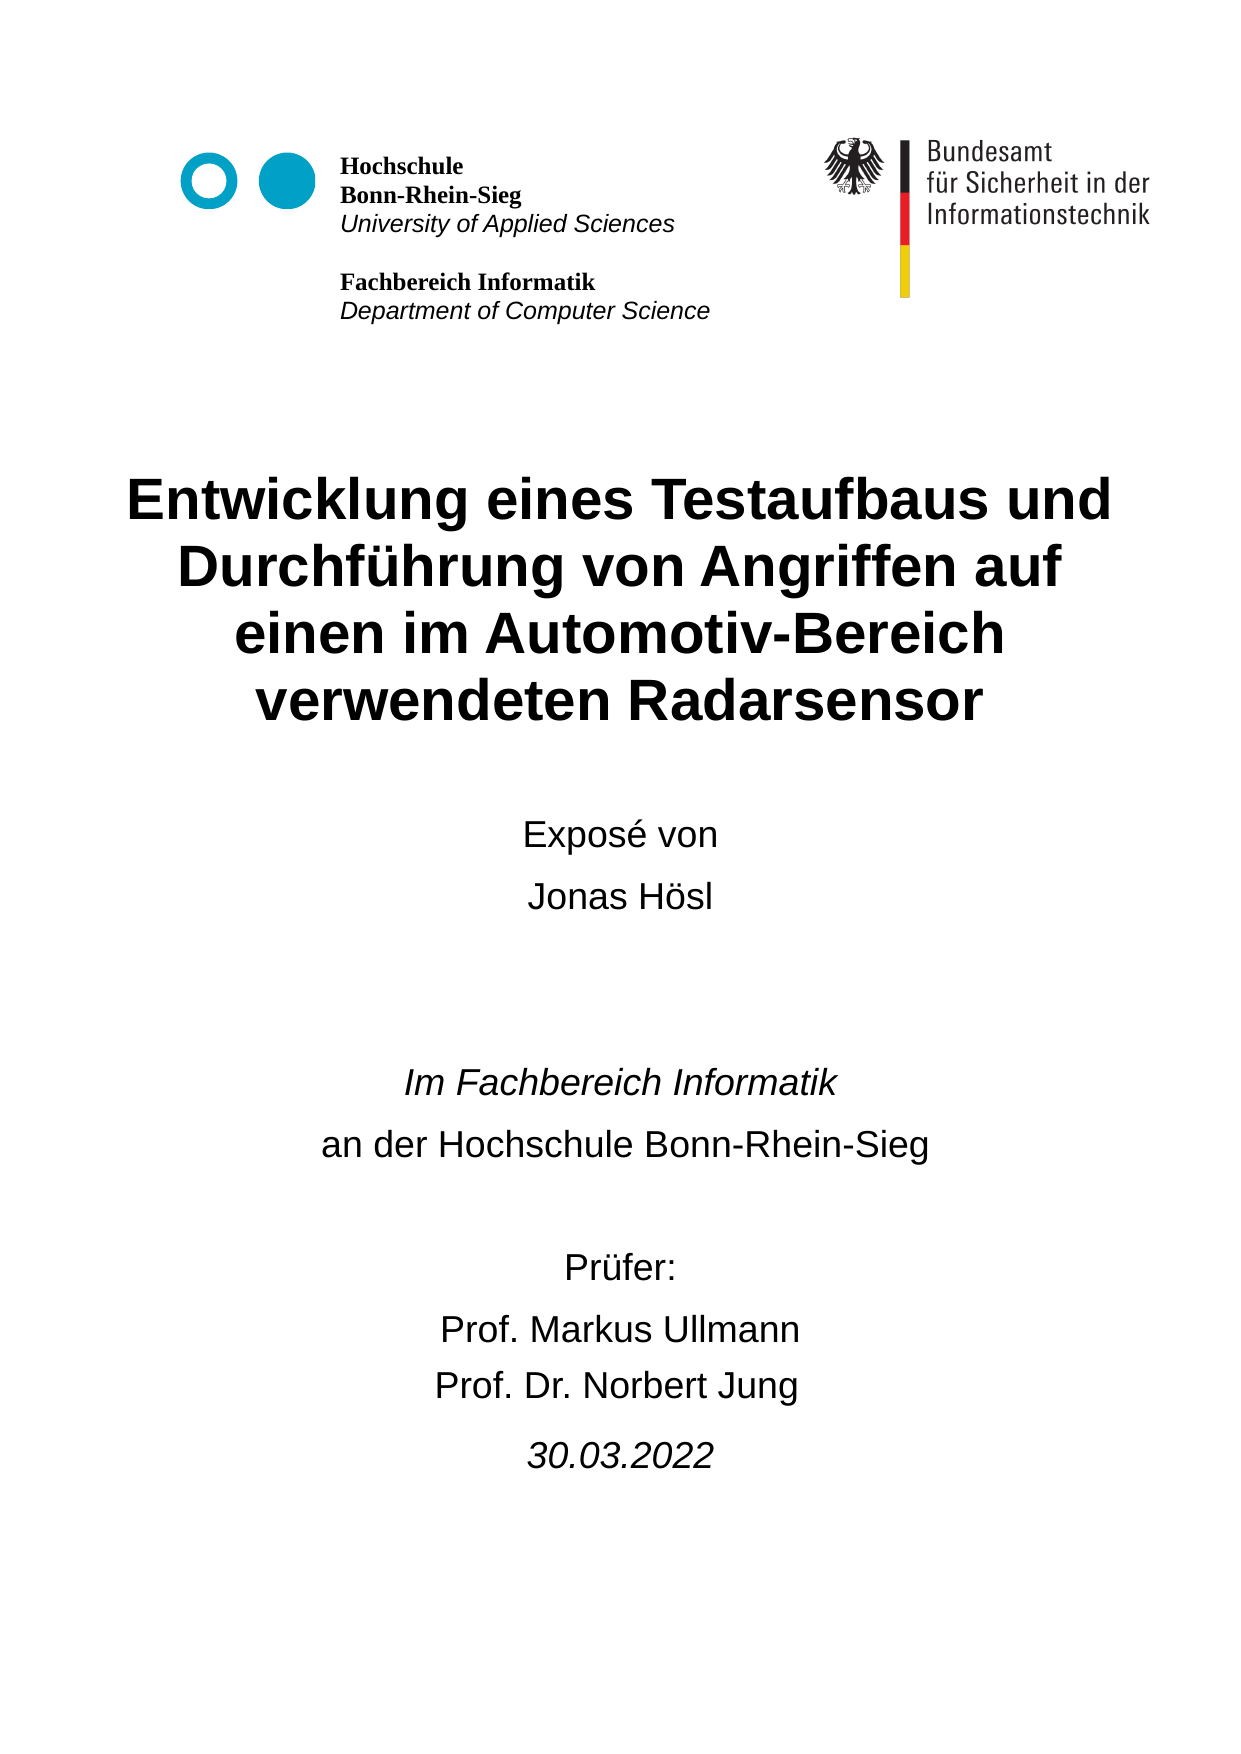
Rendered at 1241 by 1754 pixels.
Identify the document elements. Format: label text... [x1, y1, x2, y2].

text [218, 181, 278, 209]
text Hochschule [118, 118, 1122, 181]
subtitle Im Fachbereich Informatik [118, 1060, 1122, 1103]
picture [823, 137, 1150, 298]
subtitle Department of Computer Science [174, 296, 1122, 324]
text Prof. Dr. Norbert Jung [118, 1363, 1122, 1406]
subtitle University of Applied Sciences [118, 209, 823, 238]
text [118, 181, 200, 209]
subtitle Prüfer: [118, 1246, 1122, 1289]
subtitle Jonas Hösl [118, 874, 1122, 917]
title Entwicklung eines Testaufbaus und Durchführung von Angriffen auf einen im Automotiv-Bereich verwendeten Radarsensor [118, 464, 1122, 733]
subtitle Prof. Markus Ullmann [118, 1307, 1122, 1351]
subtitle Exposé von [118, 812, 1122, 856]
subtitle 30.03.2022 [118, 1433, 1122, 1477]
text Fachbereich Informatik [174, 267, 823, 296]
text Bonn-Rhein-Sieg [296, 181, 823, 209]
subtitle an der Hochschule Bonn-Rhein-Sieg [118, 1122, 1122, 1165]
